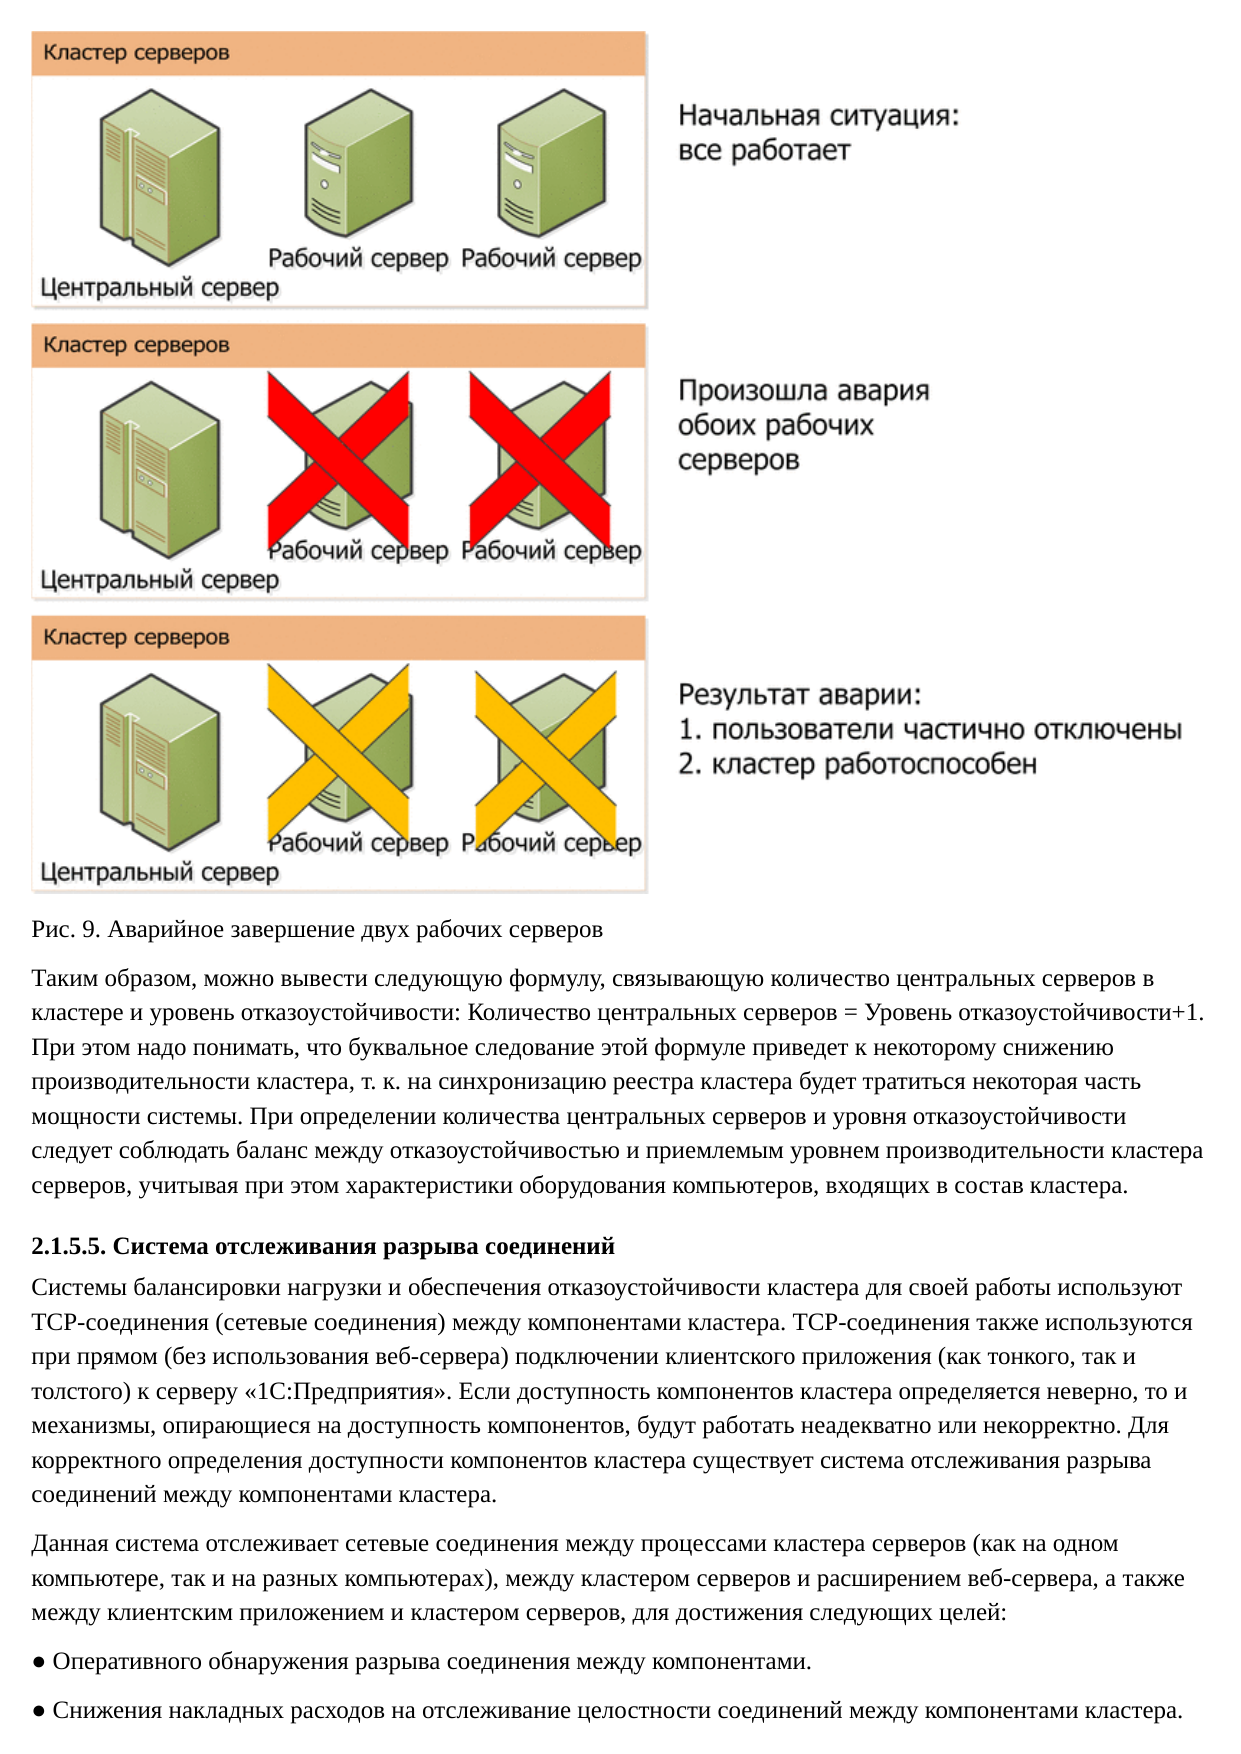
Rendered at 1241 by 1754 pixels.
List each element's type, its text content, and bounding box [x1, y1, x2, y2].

text Системы балансировки нагрузки и обеспечения отказоустойчивости кластера для своей работы используют TCP-соединения (сетевые соединения) между компонентами кластера. TCP-соединения также используются при прямом (без использования веб-сервера) подключении клиентского приложения (как тонкого, так и толстого) к серверу «1С:Предприятия». Если доступность компонентов кластера определяется неверно, то и механизмы, опирающиеся на доступность компонентов, будут работать неадекватно или некорректно. Для корректного определения доступности компонентов кластера существует система отслеживания разрыва соединений между компонентами кластера. [31, 1272, 1212, 1508]
text Таким образом, можно вывести следующую формулу, связывающую количество центральных серверов в кластере и уровень отказоустойчивости: Количество центральных серверов = Уровень отказоустойчивости+1. При этом надо понимать, что буквальное следование этой формуле приведет к некоторому снижению производительности кластера, т. к. на синхронизацию реестра кластера будет тратиться некоторая часть мощности системы. При определении количества центральных серверов и уровня отказоустойчивости следует соблюдать баланс между отказоустойчивостью и приемлемым уровнем производительности кластера серверов, учитывая при этом характеристики оборудования компьютеров, входящих в состав кластера. [31, 963, 1212, 1198]
picture [31, 31, 1183, 894]
subtitle 2.1.5.5. Система отслеживания разрыва соединений [31, 1231, 1212, 1260]
text Данная система отслеживает сетевые соединения между процессами кластера серверов (как на одном компьютере, так и на разных компьютерах), между кластером серверов и расширением веб-сервера, а также между клиентским приложением и кластером серверов, для достижения следующих целей: [31, 1528, 1212, 1626]
text ● Снижения накладных расходов на отслеживание целостности соединений между компонентами кластера. [31, 1696, 1212, 1724]
text Рис. 9. Аварийное завершение двух рабочих серверов [31, 914, 1212, 942]
text ● Оперативного обнаружения разрыва соединения между компонентами. [31, 1646, 1212, 1675]
